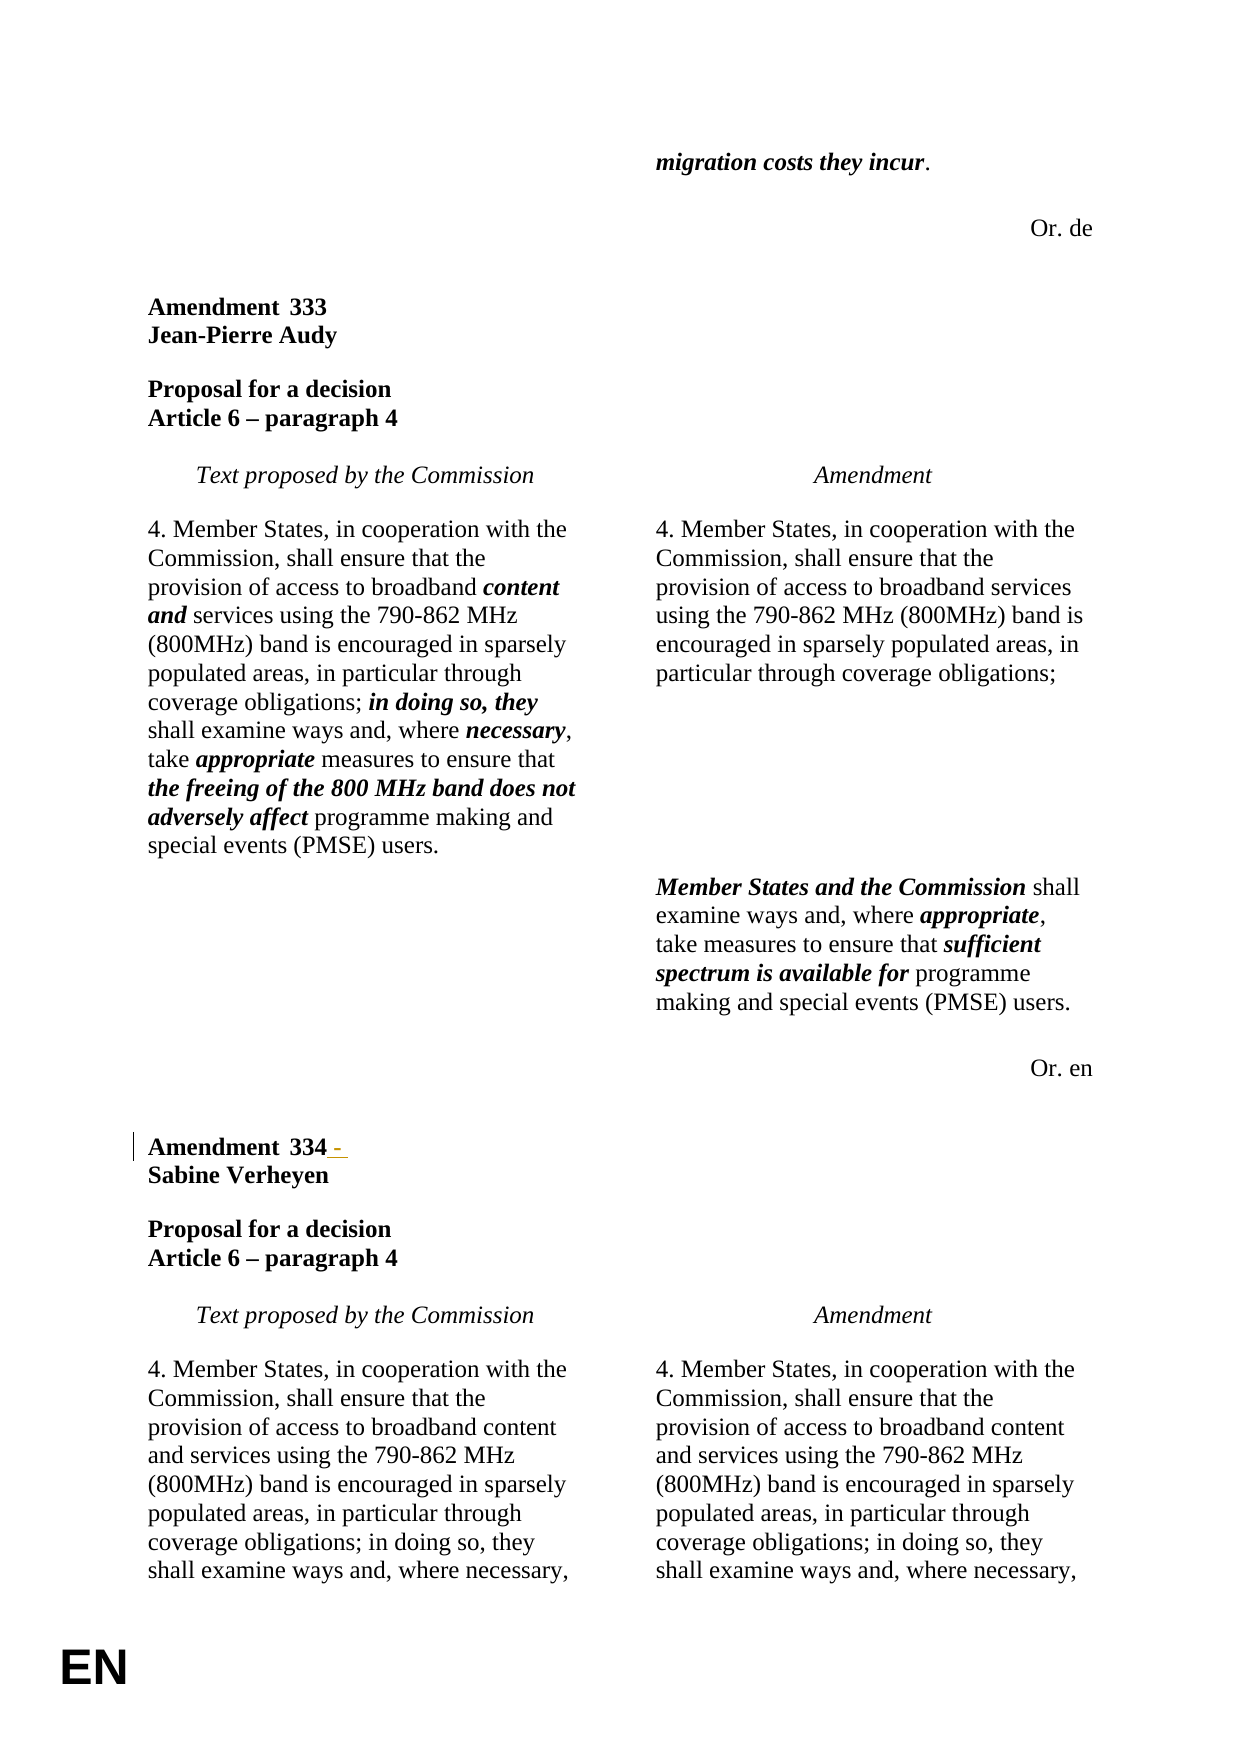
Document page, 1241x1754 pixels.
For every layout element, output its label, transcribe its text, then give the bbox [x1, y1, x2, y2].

text <DocAmend>Proposal for a decision</DocAmend> [148, 1214, 1093, 1243]
table_cell Member States and the Commission shall examine ways and, where appropriate, take measures to ensure that sufficient spectrum is available for programme making and special events (PMSE) users. [620, 872, 1128, 1028]
text Or. <Original>{DE}de</Original> [148, 213, 1093, 242]
table_cell 4. Member States, in cooperation with the Commission, shall ensure that the provision of access to broadband content and services using the 790-862 MHz (800MHz) band is encouraged in sparsely populated areas, in particular through coverage obligations; in doing so, they shall examine ways and, where necessary, [620, 1354, 1128, 1584]
table_cell [112, 147, 620, 188]
text <DocAmend>Proposal for a decision</DocAmend> [148, 374, 1093, 403]
table_cell 4. Member States, in cooperation with the Commission, shall ensure that the provision of access to broadband content and services using the 790-862 MHz (800MHz) band is encouraged in sparsely populated areas, in particular through coverage obligations; in doing so, they shall examine ways and, where necessary, take appropriate measures to ensure that the freeing of the 800 MHz band does not adversely affect programme making and special events (PMSE) users. [112, 514, 620, 872]
text <Amend>Amendment <NumAm>333</NumAm> [148, 292, 1093, 321]
text <Amend>Amendment <NumAm>334 - </NumAm> [148, 1132, 1093, 1161]
table_cell Text proposed by the Commission [112, 1301, 620, 1354]
text Or. <Original>{EN}en</Original> [148, 1053, 1093, 1082]
table_cell 4. Member States, in cooperation with the Commission, shall ensure that the provision of access to broadband content and services using the 790-862 MHz (800MHz) band is encouraged in sparsely populated areas, in particular through coverage obligations; in doing so, they shall examine ways and, where necessary, [112, 1354, 620, 1584]
text <Members>Sabine Verheyen</Members> [148, 1161, 1093, 1189]
text <Article>Article 6 – paragraph 4 </Article> [148, 403, 1093, 432]
table_cell Text proposed by the Commission [112, 461, 620, 514]
table_cell Amendment [620, 461, 1128, 514]
text <Article>Article 6 – paragraph 4 </Article> [148, 1243, 1093, 1272]
table_cell migration costs they incur. [620, 147, 1128, 188]
table_cell [112, 872, 620, 1028]
table_header [112, 432, 1128, 461]
table_header [112, 1272, 1128, 1301]
table_cell 4. Member States, in cooperation with the Commission, shall ensure that the provision of access to broadband services using the 790-862 MHz (800MHz) band is encouraged in sparsely populated areas, in particular through coverage obligations; [620, 514, 1128, 872]
text <Members>Jean-Pierre Audy</Members> [148, 321, 1093, 349]
table_cell Amendment [620, 1301, 1128, 1354]
